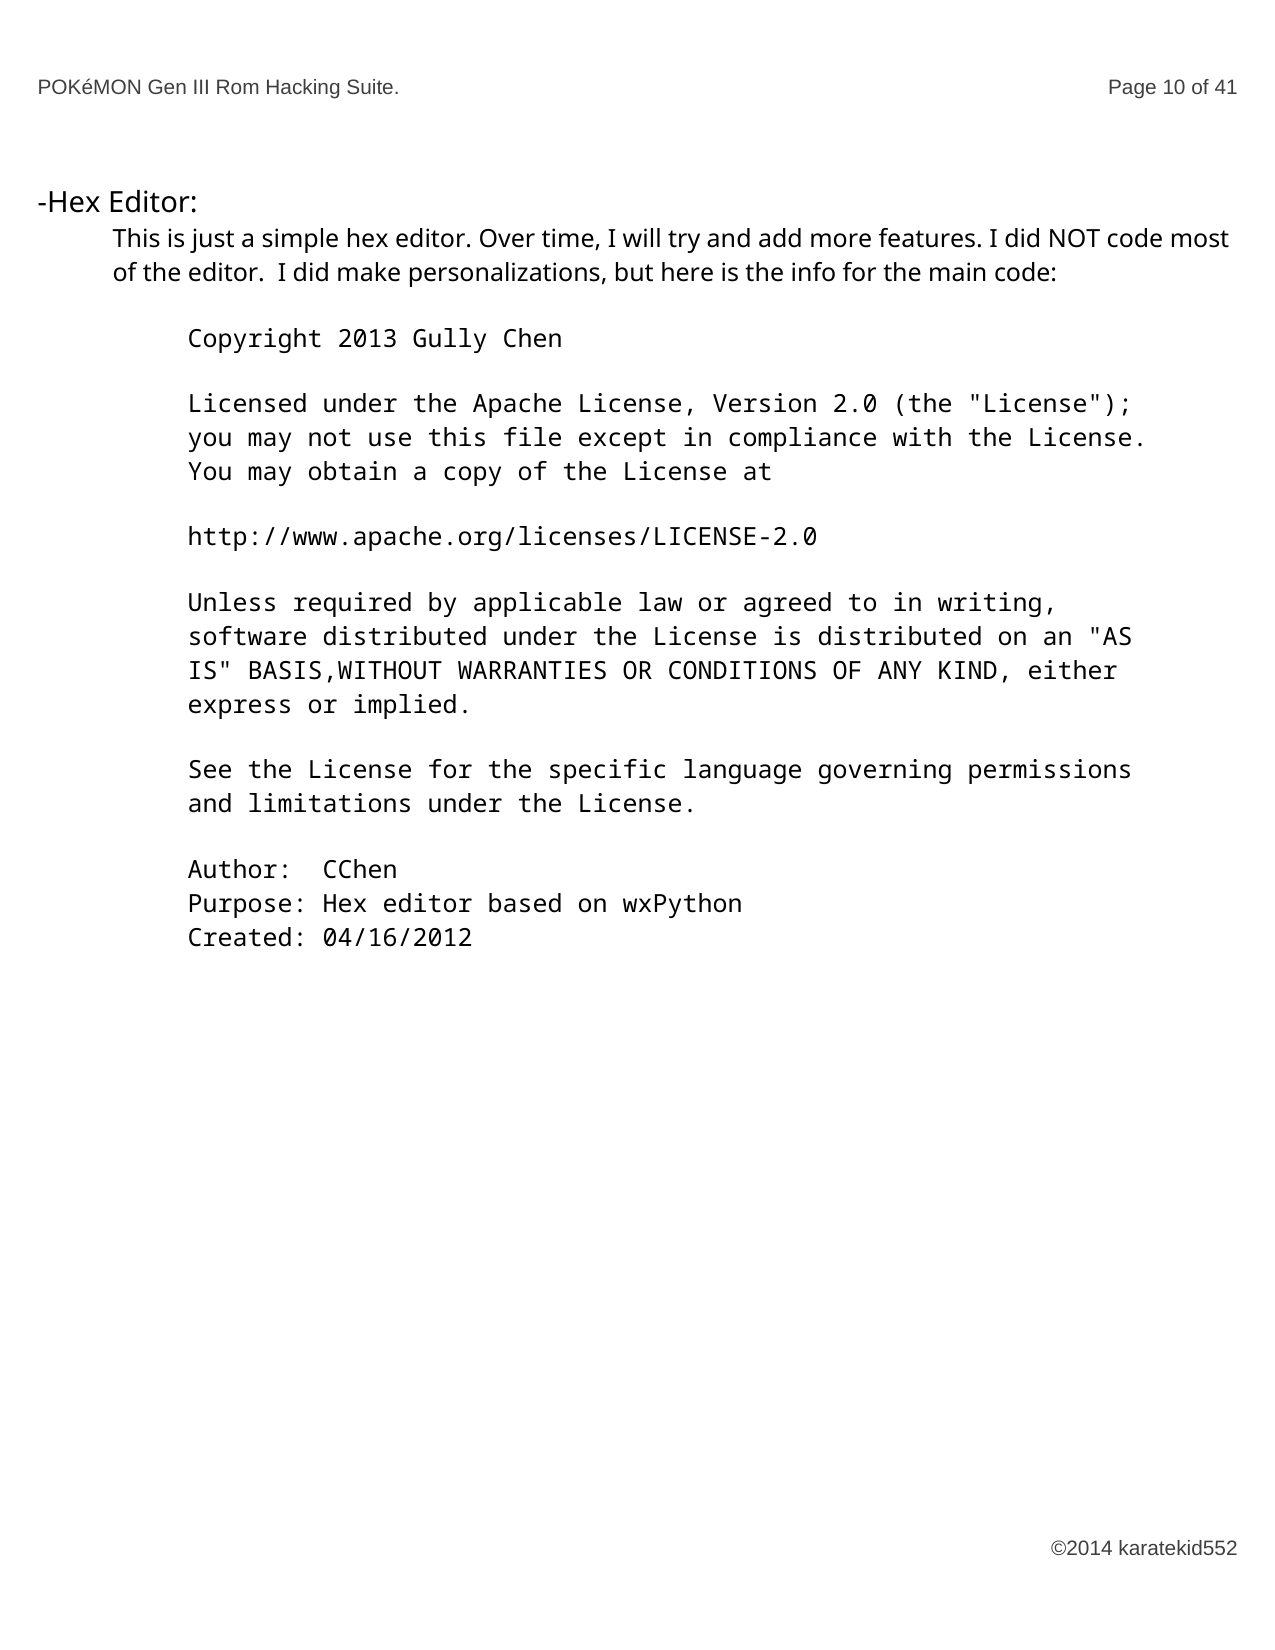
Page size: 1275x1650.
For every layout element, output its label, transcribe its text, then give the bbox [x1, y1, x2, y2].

text You may obtain a copy of the License at [187, 454, 1162, 488]
text This is just a simple hex editor. Over time, I will try and add more features. I did NOT code most of the editor. I did make personalizations, but here is the info for the main code: [112, 221, 1237, 289]
text you may not use this file except in compliance with the License. [187, 420, 1162, 454]
text Author: CChen [187, 851, 1162, 885]
text See the License for the specific language governing permissions and limitations under the License. [187, 752, 1162, 820]
text http://www.apache.org/licenses/LICENSE-2.0 [187, 519, 1162, 553]
text Unless required by applicable law or agreed to in writing, software distributed under the License is distributed on an "AS IS" BASIS,WITHOUT WARRANTIES OR CONDITIONS OF ANY KIND, either express or implied. [187, 584, 1162, 721]
text Copyright 2013 Gully Chen [187, 320, 1162, 354]
text Created: 04/16/2012 [187, 919, 1162, 953]
text -Hex Editor: [37, 181, 1237, 221]
text Purpose: Hex editor based on wxPython [187, 885, 1162, 919]
text Licensed under the Apache License, Version 2.0 (the "License"); [187, 386, 1162, 420]
